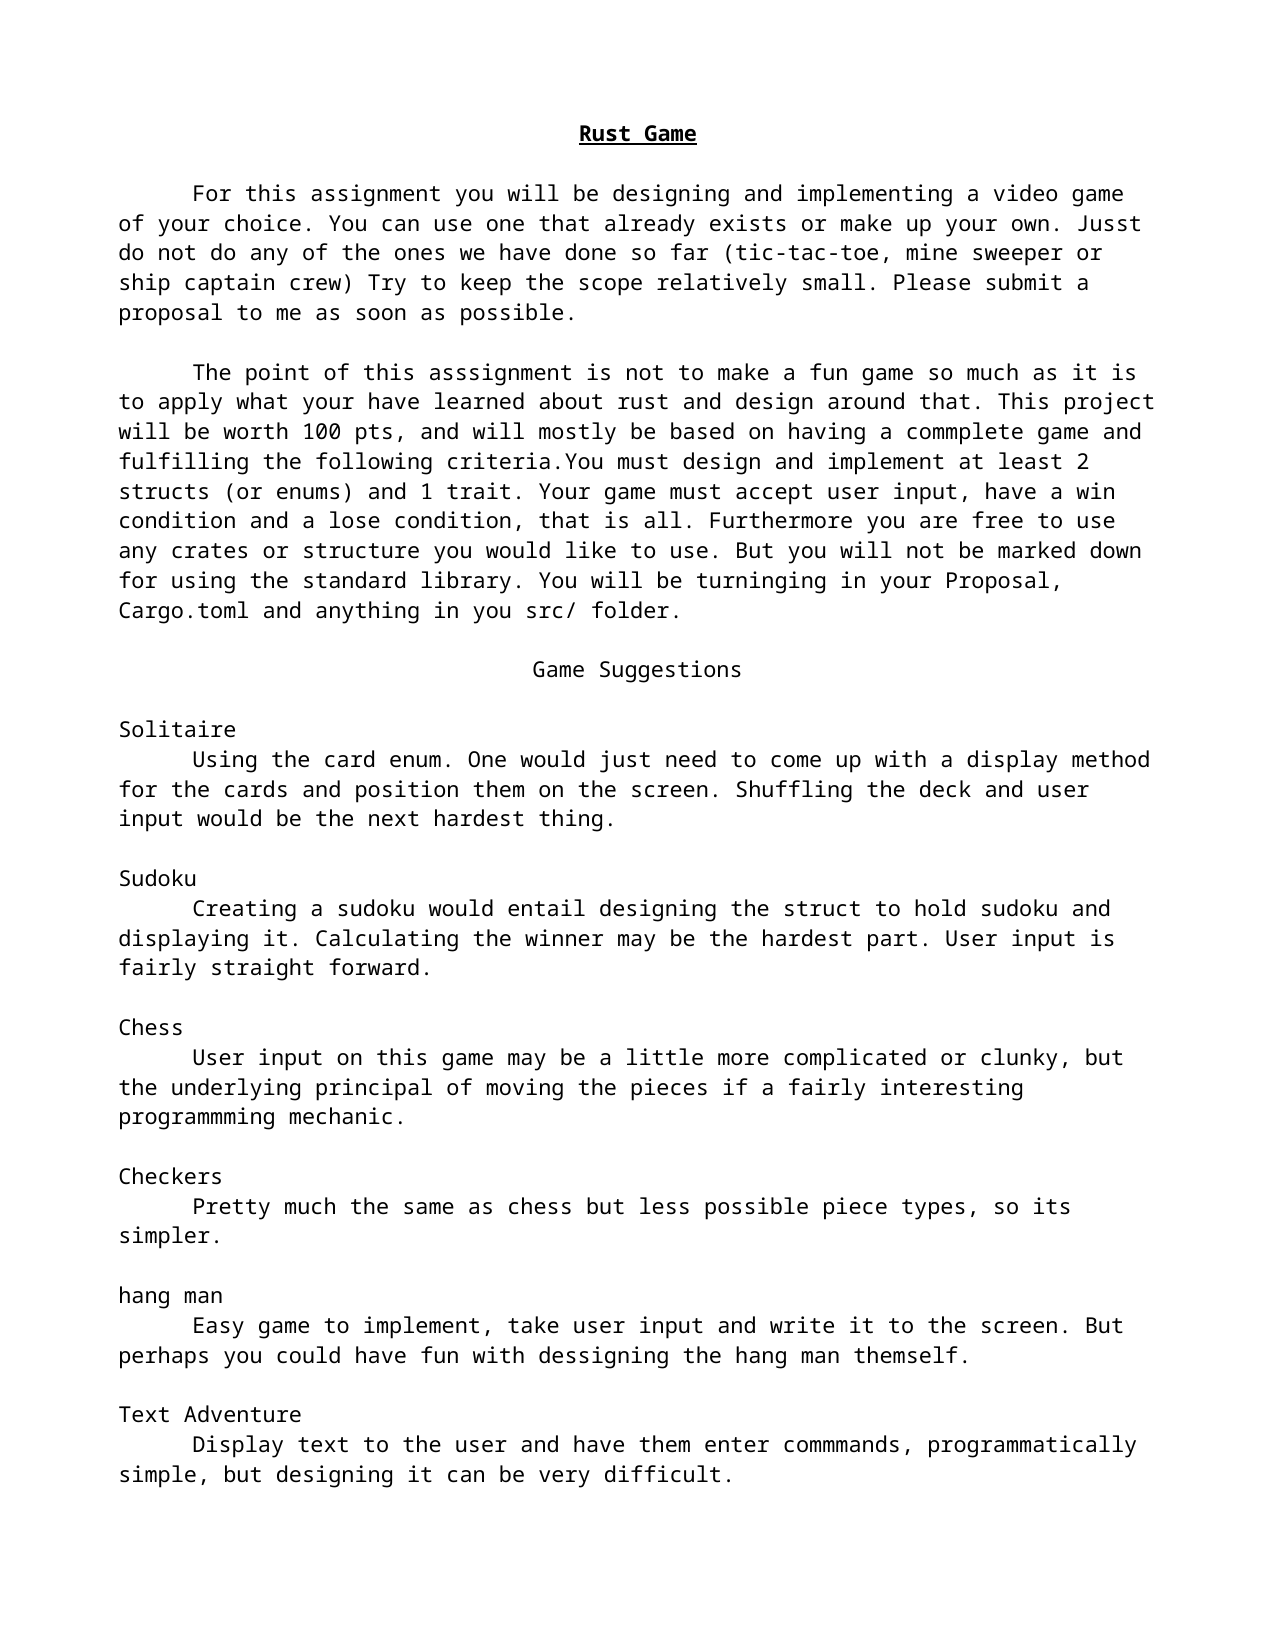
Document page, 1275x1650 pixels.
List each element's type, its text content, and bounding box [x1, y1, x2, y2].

text Pretty much the same as chess but less possible piece types, so its simpler. [118, 1191, 1157, 1250]
text Text Adventure [118, 1399, 1157, 1429]
text hang man [118, 1280, 1157, 1310]
text The point of this asssignment is not to make a fun game so much as it is to apply what your have learned about rust and design around that. This project will be worth 100 pts, and will mostly be based on having a commplete game and fulfilling the following criteria.You must design and implement at least 2 structs (or enums) and 1 trait. Your game must accept user input, have a win condition and a lose condition, that is all. Furthermore you are free to use any crates or structure you would like to use. But you will not be marked down for using the standard library. You will be turninging in your Proposal, Cargo.toml and anything in you src/ folder. [118, 356, 1157, 624]
text Solitaire [118, 714, 1157, 744]
text Checkers [118, 1161, 1157, 1191]
text Using the card enum. One would just need to come up with a display method for the cards and position them on the screen. Shuffling the deck and user input would be the next hardest thing. [118, 744, 1157, 833]
text For this assignment you will be designing and implementing a video game of your choice. You can use one that already exists or make up your own. Jusst do not do any of the ones we have done so far (tic-tac-toe, mine sweeper or ship captain crew) Try to keep the scope relatively small. Please submit a proposal to me as soon as possible. [118, 178, 1157, 327]
text Creating a sudoku would entail designing the struct to hold sudoku and displaying it. Calculating the winner may be the hardest part. User input is fairly straight forward. [118, 893, 1157, 982]
text Rust Game [118, 118, 1157, 148]
text User input on this game may be a little more complicated or clunky, but the underlying principal of moving the pieces if a fairly interesting programmming mechanic. [118, 1042, 1157, 1131]
text Easy game to implement, take user input and write it to the screen. But perhaps you could have fun with dessigning the hang man themself. [118, 1310, 1157, 1369]
text Display text to the user and have them enter commmands, programmatically simple, but designing it can be very difficult. [118, 1429, 1157, 1488]
text Game Suggestions [118, 654, 1157, 684]
text Chess [118, 1012, 1157, 1042]
text Sudoku [118, 863, 1157, 893]
